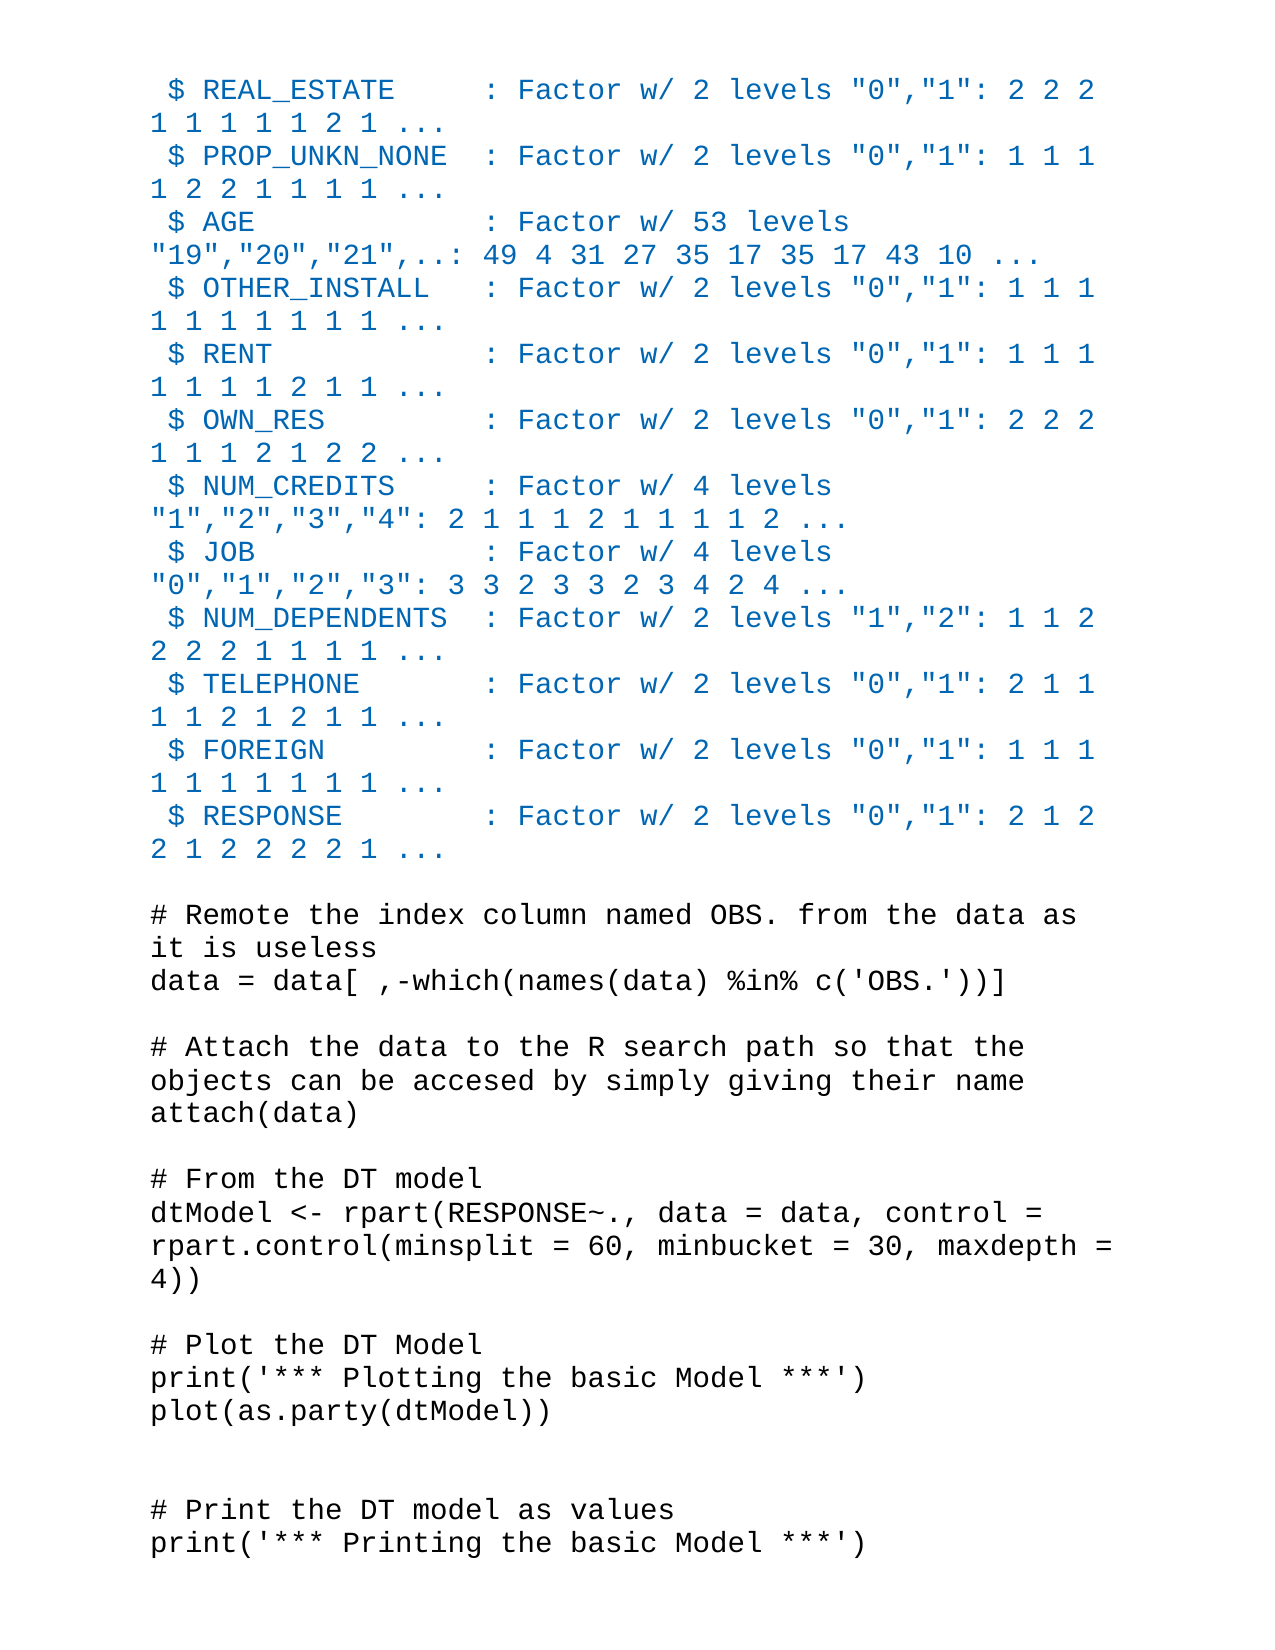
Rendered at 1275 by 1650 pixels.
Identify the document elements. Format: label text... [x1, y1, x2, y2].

text print('*** Printing the basic Model ***') [150, 1528, 1125, 1561]
text # Print the DT model as values [150, 1495, 1125, 1528]
text # From the DT model [150, 1165, 1125, 1198]
text plot(as.party(dtModel)) [150, 1396, 1125, 1429]
text print('*** Plotting the basic Model ***') [150, 1363, 1125, 1396]
text $ AGE : Factor w/ 53 levels "19","20","21",..: 49 4 31 27 35 17 35 17 43 10 ... [150, 207, 1125, 273]
text # Attach the data to the R search path so that the objects can be accesed by simply giving their name [150, 1033, 1125, 1099]
text data = data[ ,-which(names(data) %in% c('OBS.'))] [150, 967, 1125, 999]
text attach(data) [150, 1099, 1125, 1132]
text $ NUM_DEPENDENTS : Factor w/ 2 levels "1","2": 1 1 2 2 2 2 1 1 1 1 ... [150, 603, 1125, 669]
text $ REAL_ESTATE : Factor w/ 2 levels "0","1": 2 2 2 1 1 1 1 1 2 1 ... [150, 75, 1125, 141]
text $ OWN_RES : Factor w/ 2 levels "0","1": 2 2 2 1 1 1 2 1 2 2 ... [150, 405, 1125, 471]
text $ NUM_CREDITS : Factor w/ 4 levels "1","2","3","4": 2 1 1 1 2 1 1 1 1 2 ... [150, 471, 1125, 537]
text $ JOB : Factor w/ 4 levels "0","1","2","3": 3 3 2 3 3 2 3 4 2 4 ... [150, 537, 1125, 603]
text $ RESPONSE : Factor w/ 2 levels "0","1": 2 1 2 2 1 2 2 2 2 1 ... [150, 801, 1125, 867]
text # Plot the DT Model [150, 1330, 1125, 1363]
text $ OTHER_INSTALL : Factor w/ 2 levels "0","1": 1 1 1 1 1 1 1 1 1 1 ... [150, 273, 1125, 339]
text $ TELEPHONE : Factor w/ 2 levels "0","1": 2 1 1 1 1 2 1 2 1 1 ... [150, 669, 1125, 735]
text $ FOREIGN : Factor w/ 2 levels "0","1": 1 1 1 1 1 1 1 1 1 1 ... [150, 735, 1125, 801]
text $ RENT : Factor w/ 2 levels "0","1": 1 1 1 1 1 1 1 2 1 1 ... [150, 339, 1125, 405]
text dtModel <- rpart(RESPONSE~., data = data, control = rpart.control(minsplit = 60, minbucket = 30, maxdepth = 4)) [150, 1198, 1125, 1297]
text # Remote the index column named OBS. from the data as it is useless [150, 901, 1125, 967]
text $ PROP_UNKN_NONE : Factor w/ 2 levels "0","1": 1 1 1 1 2 2 1 1 1 1 ... [150, 141, 1125, 207]
